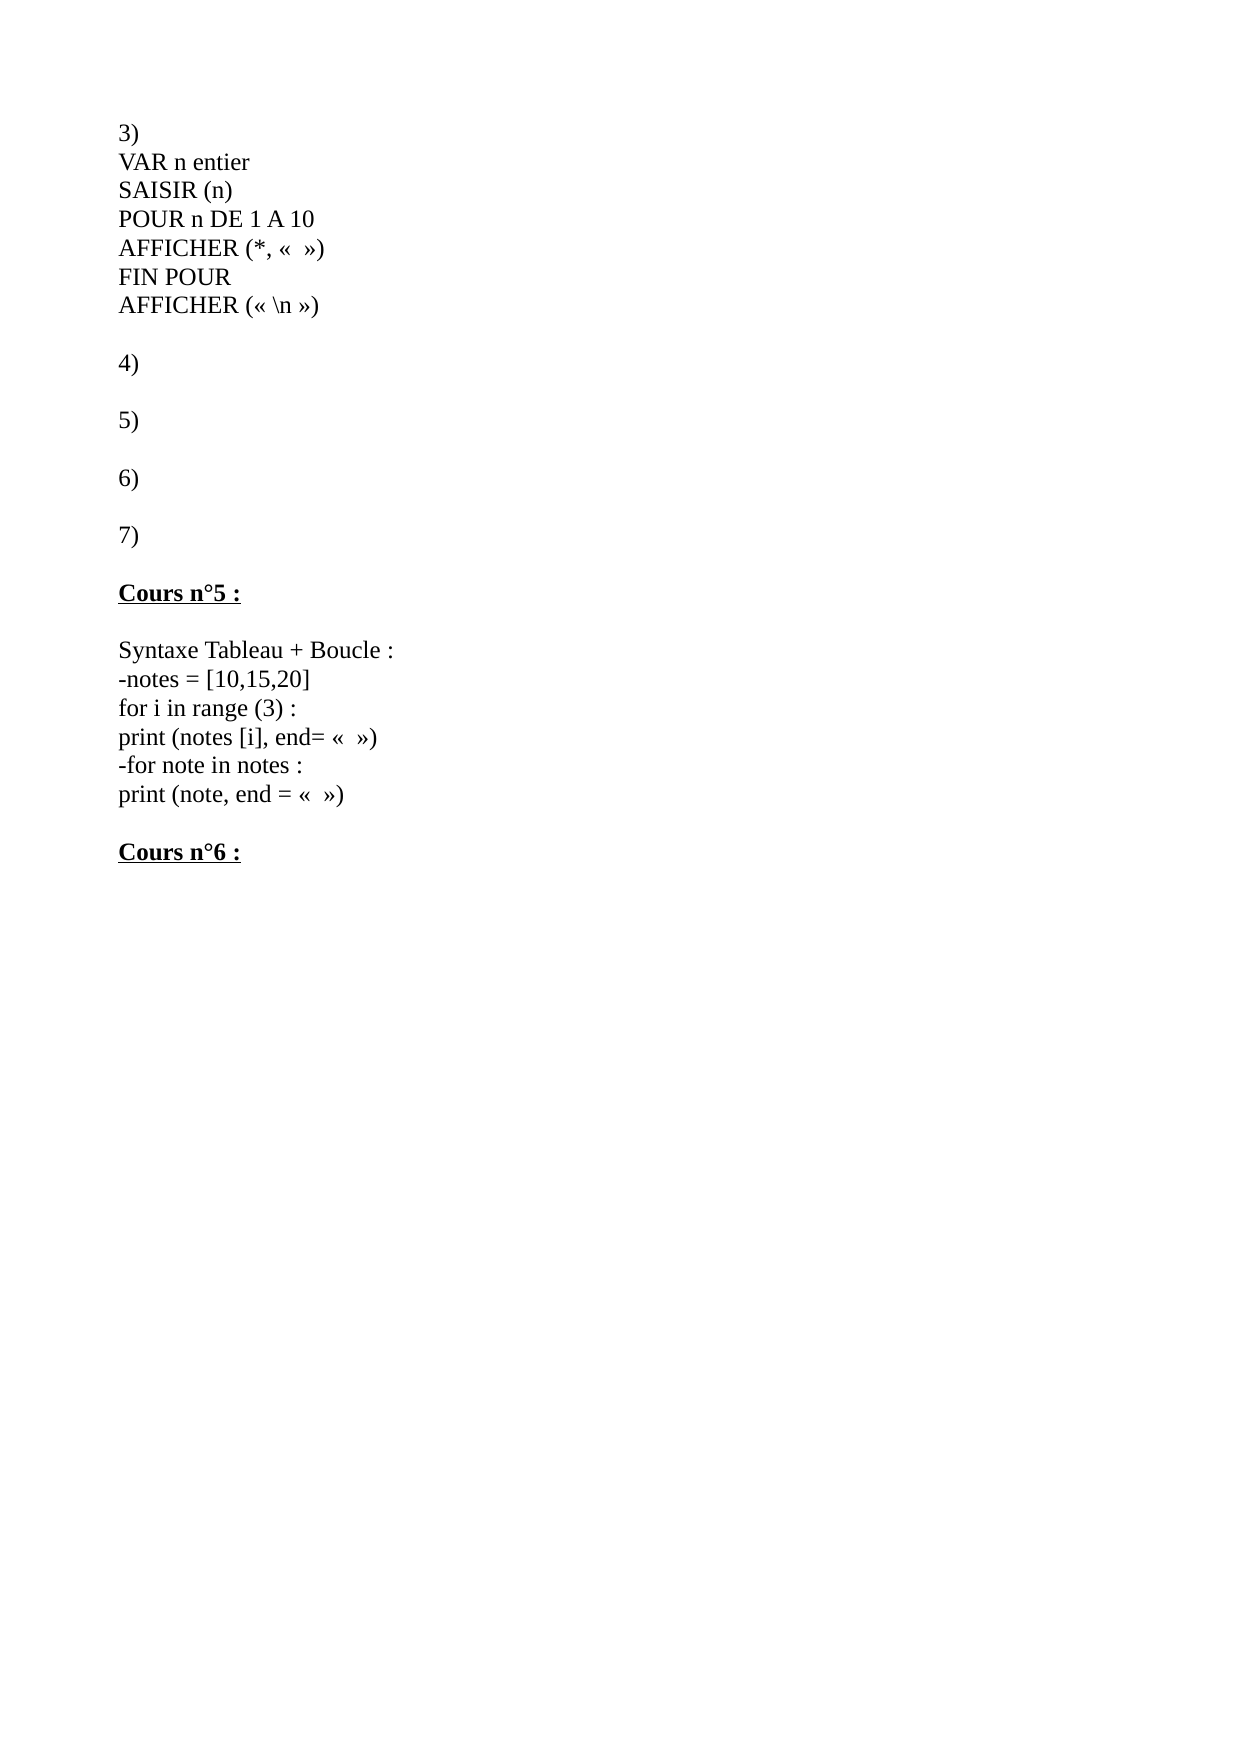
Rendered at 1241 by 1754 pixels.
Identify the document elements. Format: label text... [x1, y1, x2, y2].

text Cours n°5 : [118, 578, 1122, 607]
text SAISIR (n) [118, 176, 1122, 204]
text 6) [118, 463, 1122, 492]
text 3) [118, 118, 1122, 147]
text Cours n°6 : [118, 837, 1122, 866]
text AFFICHER (« \n ») [118, 291, 1122, 319]
text AFFICHER (*, « ») [118, 233, 1122, 262]
text 7) [118, 521, 1122, 549]
text -for note in notes : [118, 751, 1122, 779]
text 5) [118, 406, 1122, 434]
text POUR n DE 1 A 10 [118, 204, 1122, 233]
text 4) [118, 348, 1122, 377]
text Syntaxe Tableau + Boucle : [118, 636, 1122, 664]
text print (notes [i], end= « ») [118, 722, 1122, 751]
text -notes = [10,15,20] [118, 664, 1122, 693]
text for i in range (3) : [118, 693, 1122, 722]
text FIN POUR [118, 262, 1122, 291]
text VAR n entier [118, 147, 1122, 176]
text print (note, end = « ») [118, 779, 1122, 808]
